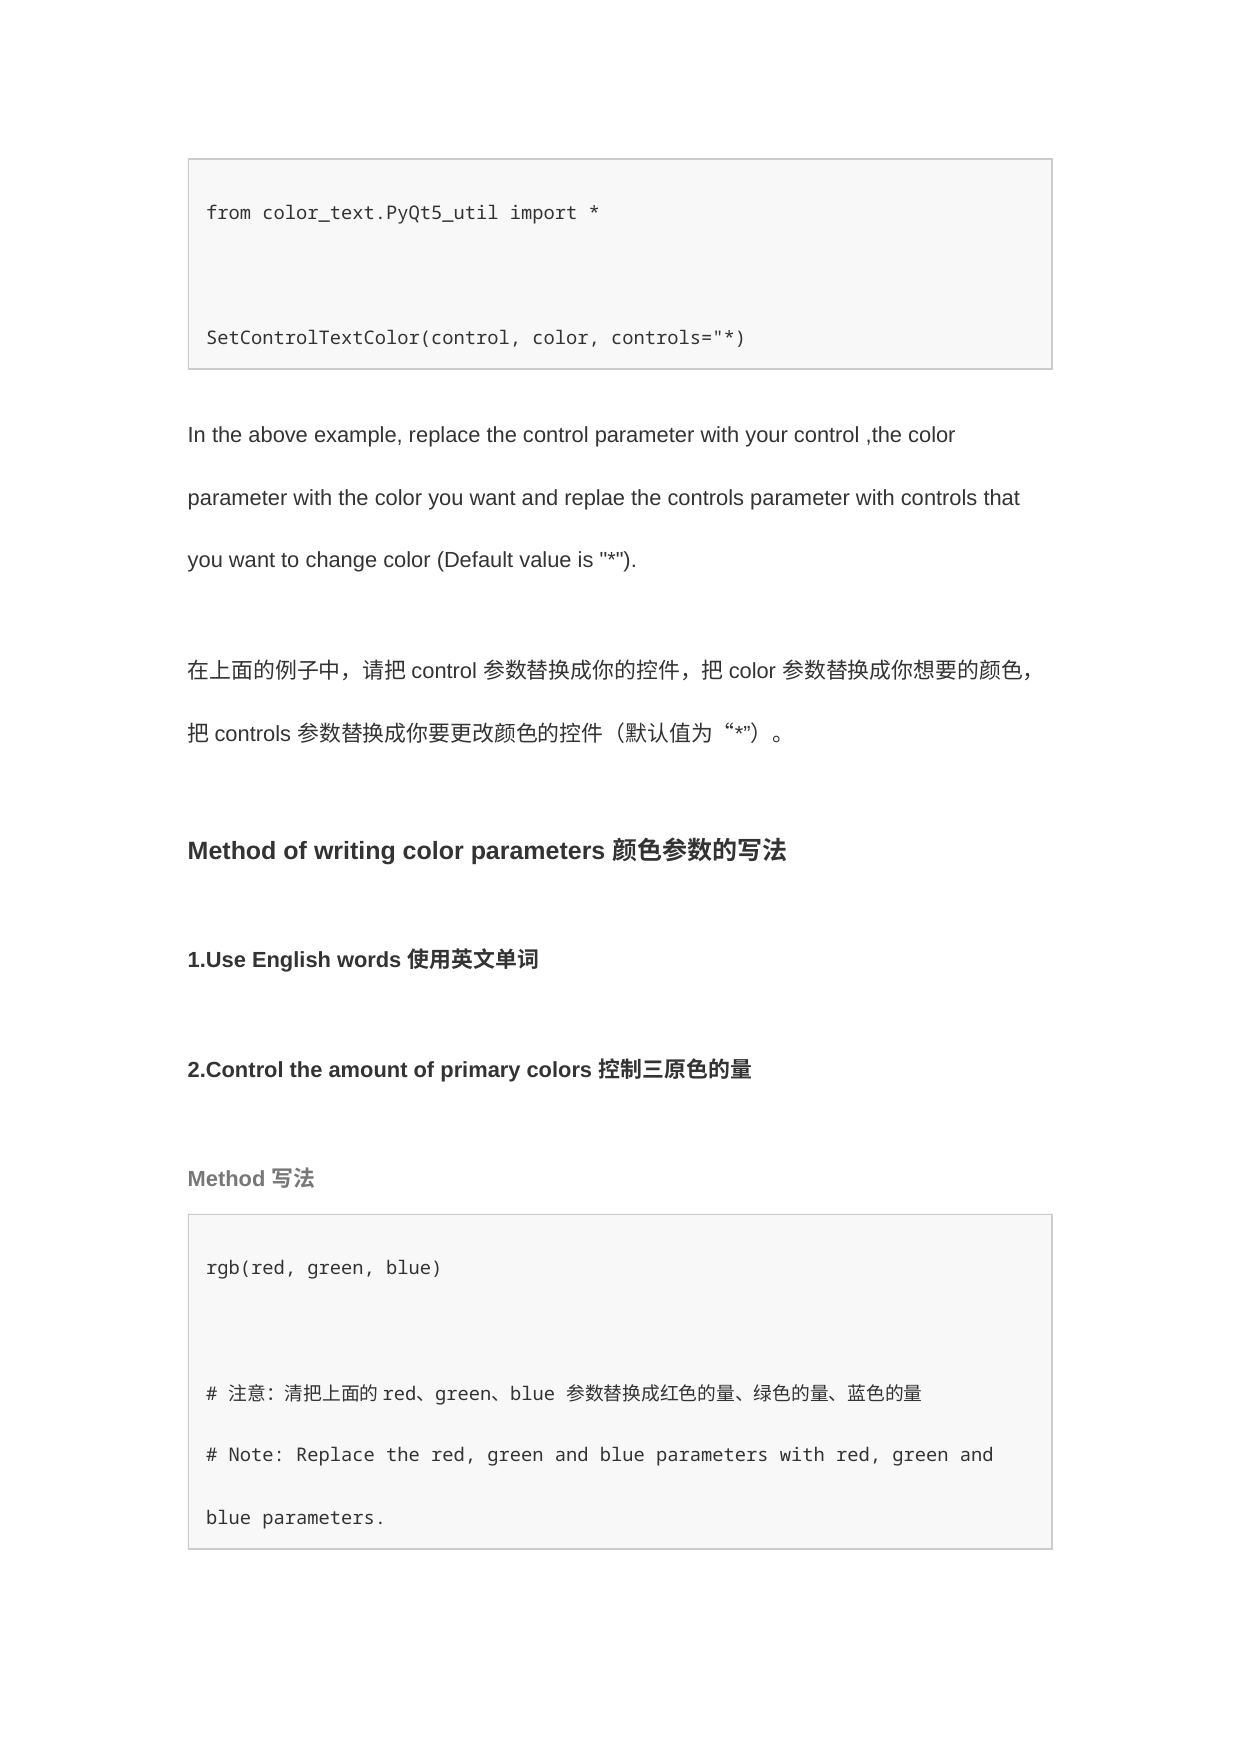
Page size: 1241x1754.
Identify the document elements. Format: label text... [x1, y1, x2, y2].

text # Note: Replace the red, green and blue parameters with red, green and blue parameters. [189, 1401, 1051, 1548]
subtitle 1.Use English words 使用英文单词 [187, 917, 1053, 979]
subtitle Method of writing color parameters 颜色参数的写法 [187, 807, 1053, 870]
text 在上面的例子中，请把 control 参数替换成你的控件，把 color 参数替换成你想要的颜色，把 controls 参数替换成你要更改颜色的控件（默认值为“*”）。 [187, 627, 1053, 752]
subtitle Method 写法 [187, 1135, 1053, 1198]
text from color_text.PyQt5_util import * [189, 160, 1051, 221]
text # 注意：清把上面的 red、green、blue 参数替换成红色的量、绿色的量、蓝色的量 [189, 1338, 1051, 1401]
text In the above example, replace the control parameter with your control ,the color parameter with the color you want and replae the controls parameter with controls that you want to change color (Default value is "*"). [187, 393, 1053, 581]
text SetControlTextColor(control, color, controls="*) [189, 283, 1051, 368]
text rgb(red, green, blue) [189, 1215, 1051, 1276]
subtitle 2.Control the amount of primary colors 控制三原色的量 [187, 1026, 1053, 1088]
